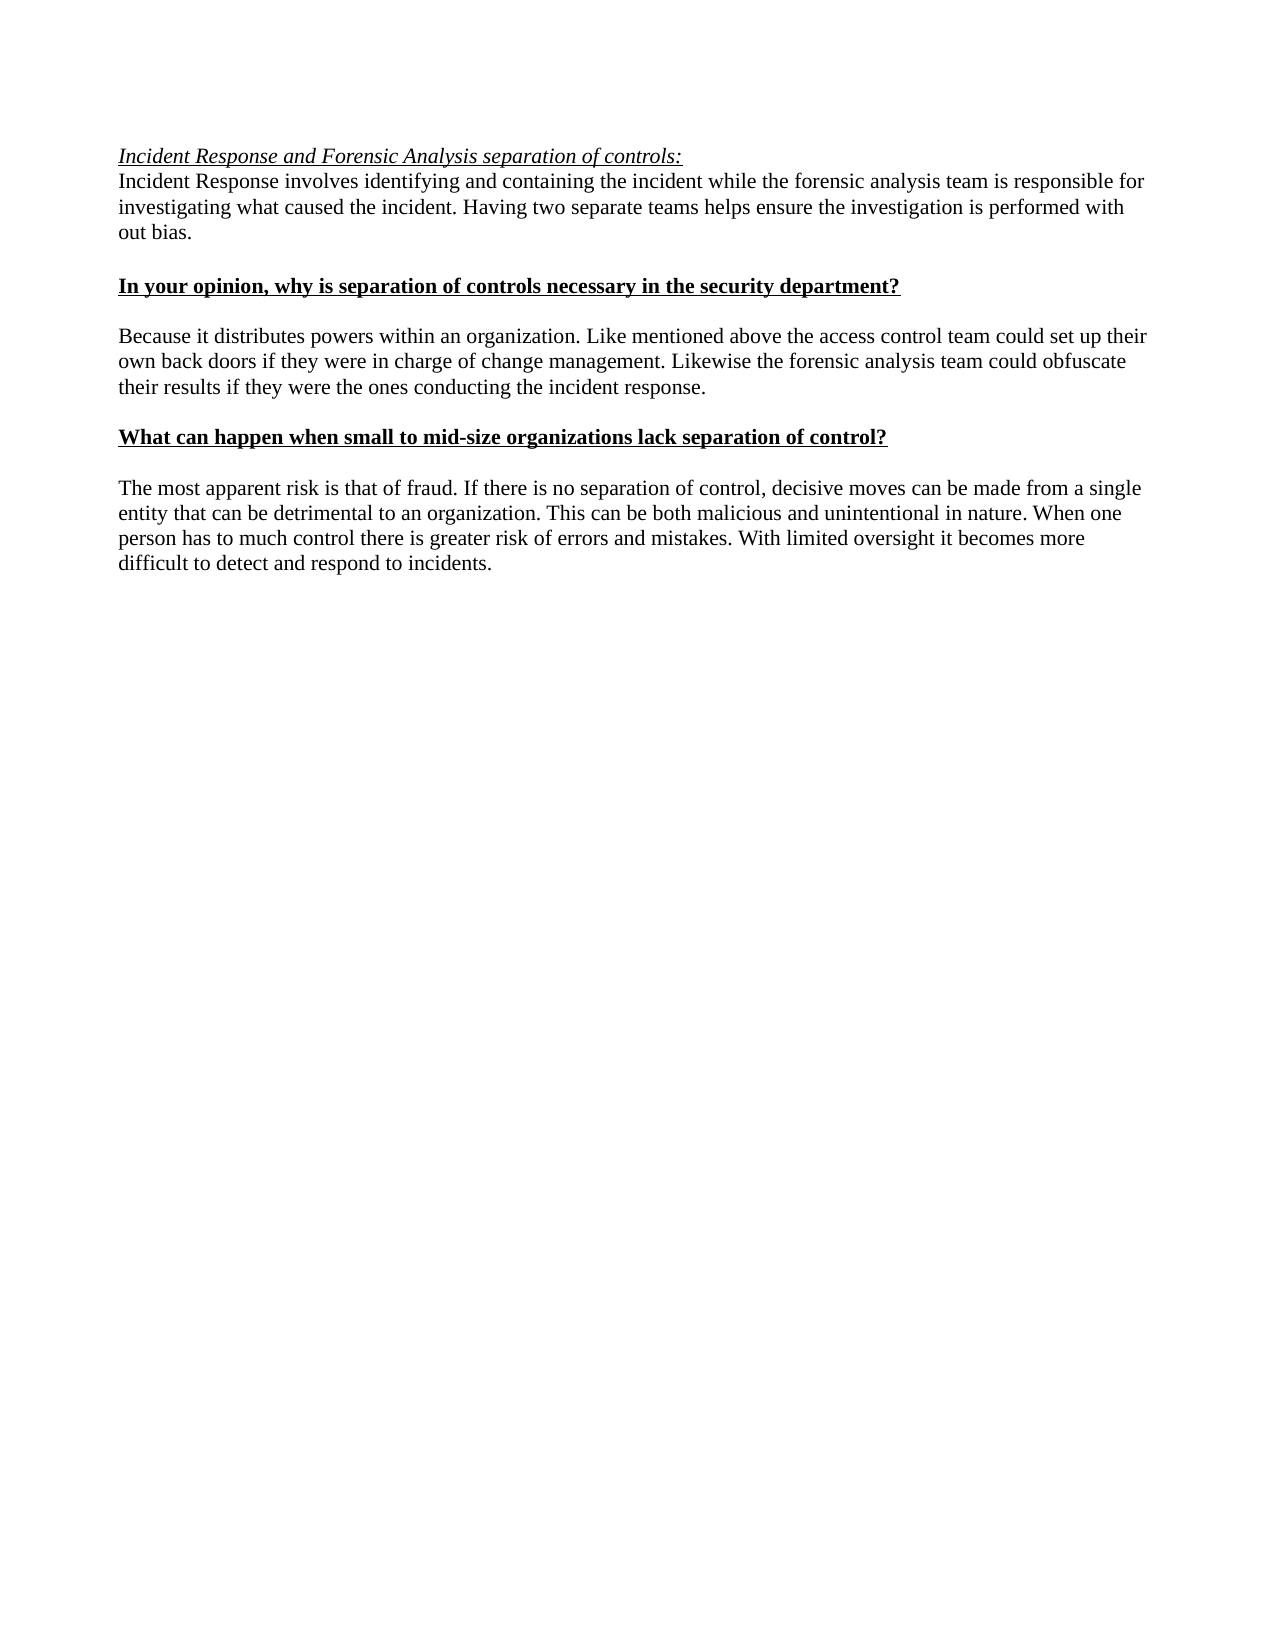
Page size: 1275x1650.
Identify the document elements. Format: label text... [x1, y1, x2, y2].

text The most apparent risk is that of fraud. If there is no separation of control, decisive moves can be made from a single entity that can be detrimental to an organization. This can be both malicious and unintentional in nature. When one person has to much control there is greater risk of errors and mistakes. With limited oversight it becomes more difficult to detect and respond to incidents. [118, 474, 1157, 575]
text In your opinion, why is separation of controls necessary in the security department? [118, 273, 1157, 298]
text Incident Response involves identifying and containing the incident while the forensic analysis team is responsible for investigating what caused the incident. Having two separate teams helps ensure the investigation is performed with out bias. [118, 168, 1157, 244]
text What can happen when small to mid-size organizations lack separation of control? [118, 424, 1157, 449]
text Incident Response and Forensic Analysis separation of controls: [118, 143, 1157, 168]
text Because it distributes powers within an organization. Like mentioned above the access control team could set up their own back doors if they were in charge of change management. Likewise the forensic analysis team could obfuscate their results if they were the ones conducting the incident response. [118, 323, 1157, 399]
